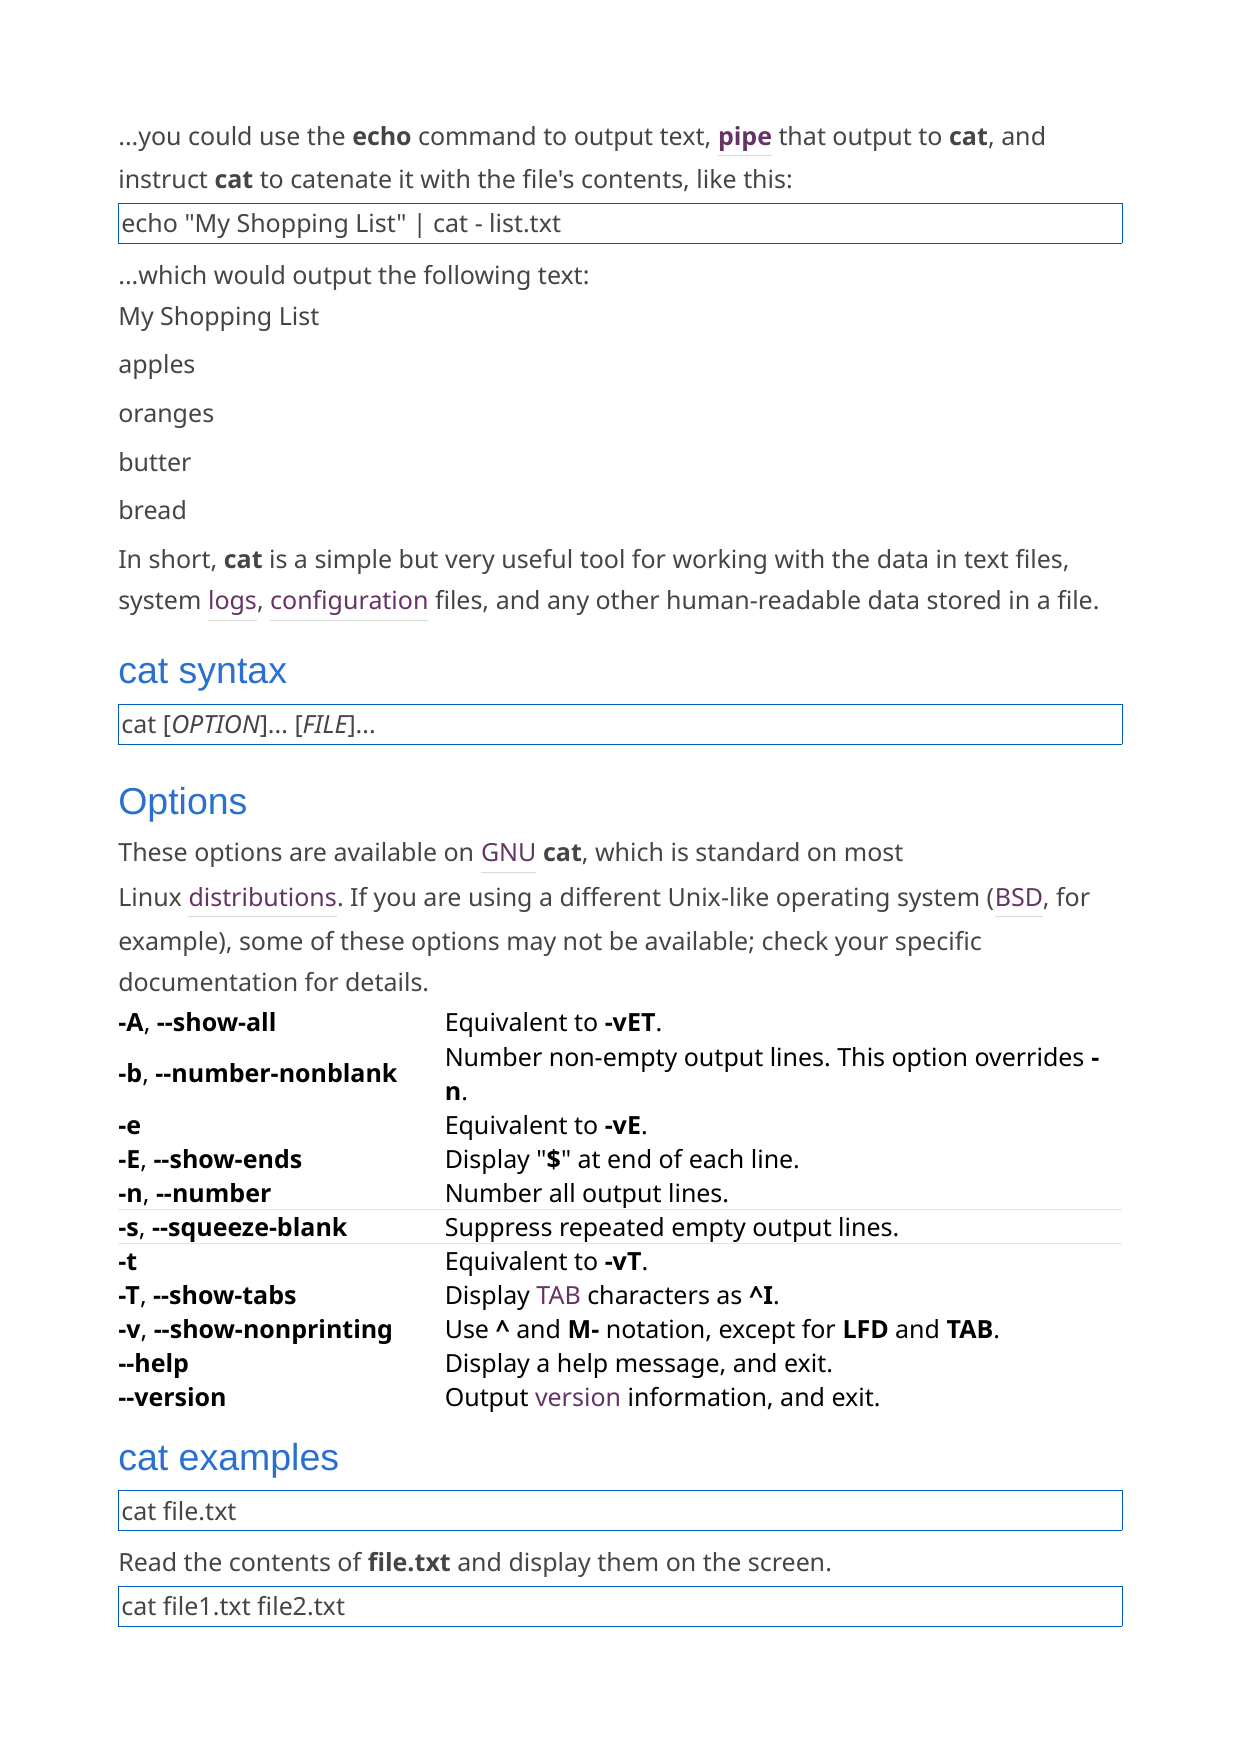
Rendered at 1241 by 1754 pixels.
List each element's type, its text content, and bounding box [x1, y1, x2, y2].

text cat file.txt [119, 1491, 1122, 1530]
subtitle cat examples [118, 1435, 1122, 1478]
text bread [118, 493, 1122, 527]
text oranges [118, 396, 1122, 430]
text apples [118, 347, 1122, 381]
subtitle Options [118, 779, 1122, 823]
table_cell -T, --show-tabs [118, 1278, 444, 1312]
text echo "My Shopping List" | cat - list.txt [119, 204, 1122, 243]
table_cell Equivalent to -vE. [445, 1107, 1122, 1141]
text These options are available on GNU cat, which is standard on most Linux distributions. If you are using a different Unix-like operating system (BSD, for example), some of these options may not be available; check your specific documentation for details. [118, 835, 1122, 998]
text My Shopping List [118, 298, 1122, 332]
table_cell Display TAB characters as ^I. [445, 1278, 1122, 1312]
table_cell --help [118, 1346, 444, 1380]
table_cell Equivalent to -vT. [445, 1244, 1122, 1278]
table_cell -e [118, 1107, 444, 1141]
table_header Equivalent to -vET. [445, 1005, 1122, 1039]
table_cell Use ^ and M- notation, except for LFD and TAB. [445, 1312, 1122, 1346]
table_cell Output version information, and exit. [445, 1380, 1122, 1414]
text cat file1.txt file2.txt [119, 1587, 1122, 1626]
table_cell Suppress repeated empty output lines. [445, 1210, 1122, 1243]
table_cell Display a help message, and exit. [445, 1346, 1122, 1380]
table_cell --version [118, 1380, 444, 1414]
table_cell Number all output lines. [445, 1175, 1122, 1209]
table_cell -t [118, 1244, 444, 1278]
table_cell -E, --show-ends [118, 1141, 444, 1175]
table_cell -b, --number-nonblank [118, 1039, 444, 1107]
table_cell -n, --number [118, 1175, 444, 1209]
text butter [118, 444, 1122, 478]
text ...you could use the echo command to output text, pipe that output to cat, and instruct cat to catenate it with the file's contents, like this: [118, 118, 1122, 196]
table_header -A, --show-all [118, 1005, 444, 1039]
table_cell Number non-empty output lines. This option overrides -n. [445, 1039, 1122, 1107]
table_cell -s, --squeeze-blank [118, 1210, 444, 1243]
text ...which would output the following text: [118, 257, 1122, 292]
subtitle cat syntax [118, 648, 1122, 691]
table_cell Display "$" at end of each line. [445, 1141, 1122, 1175]
text Read the contents of file.txt and display them on the screen. [118, 1545, 1122, 1579]
table_cell -v, --show-nonprinting [118, 1312, 444, 1346]
text cat [OPTION]... [FILE]... [119, 705, 1122, 744]
text In short, cat is a simple but very useful tool for working with the data in text files, system logs, configuration files, and any other human-readable data stored in a file. [118, 542, 1122, 620]
